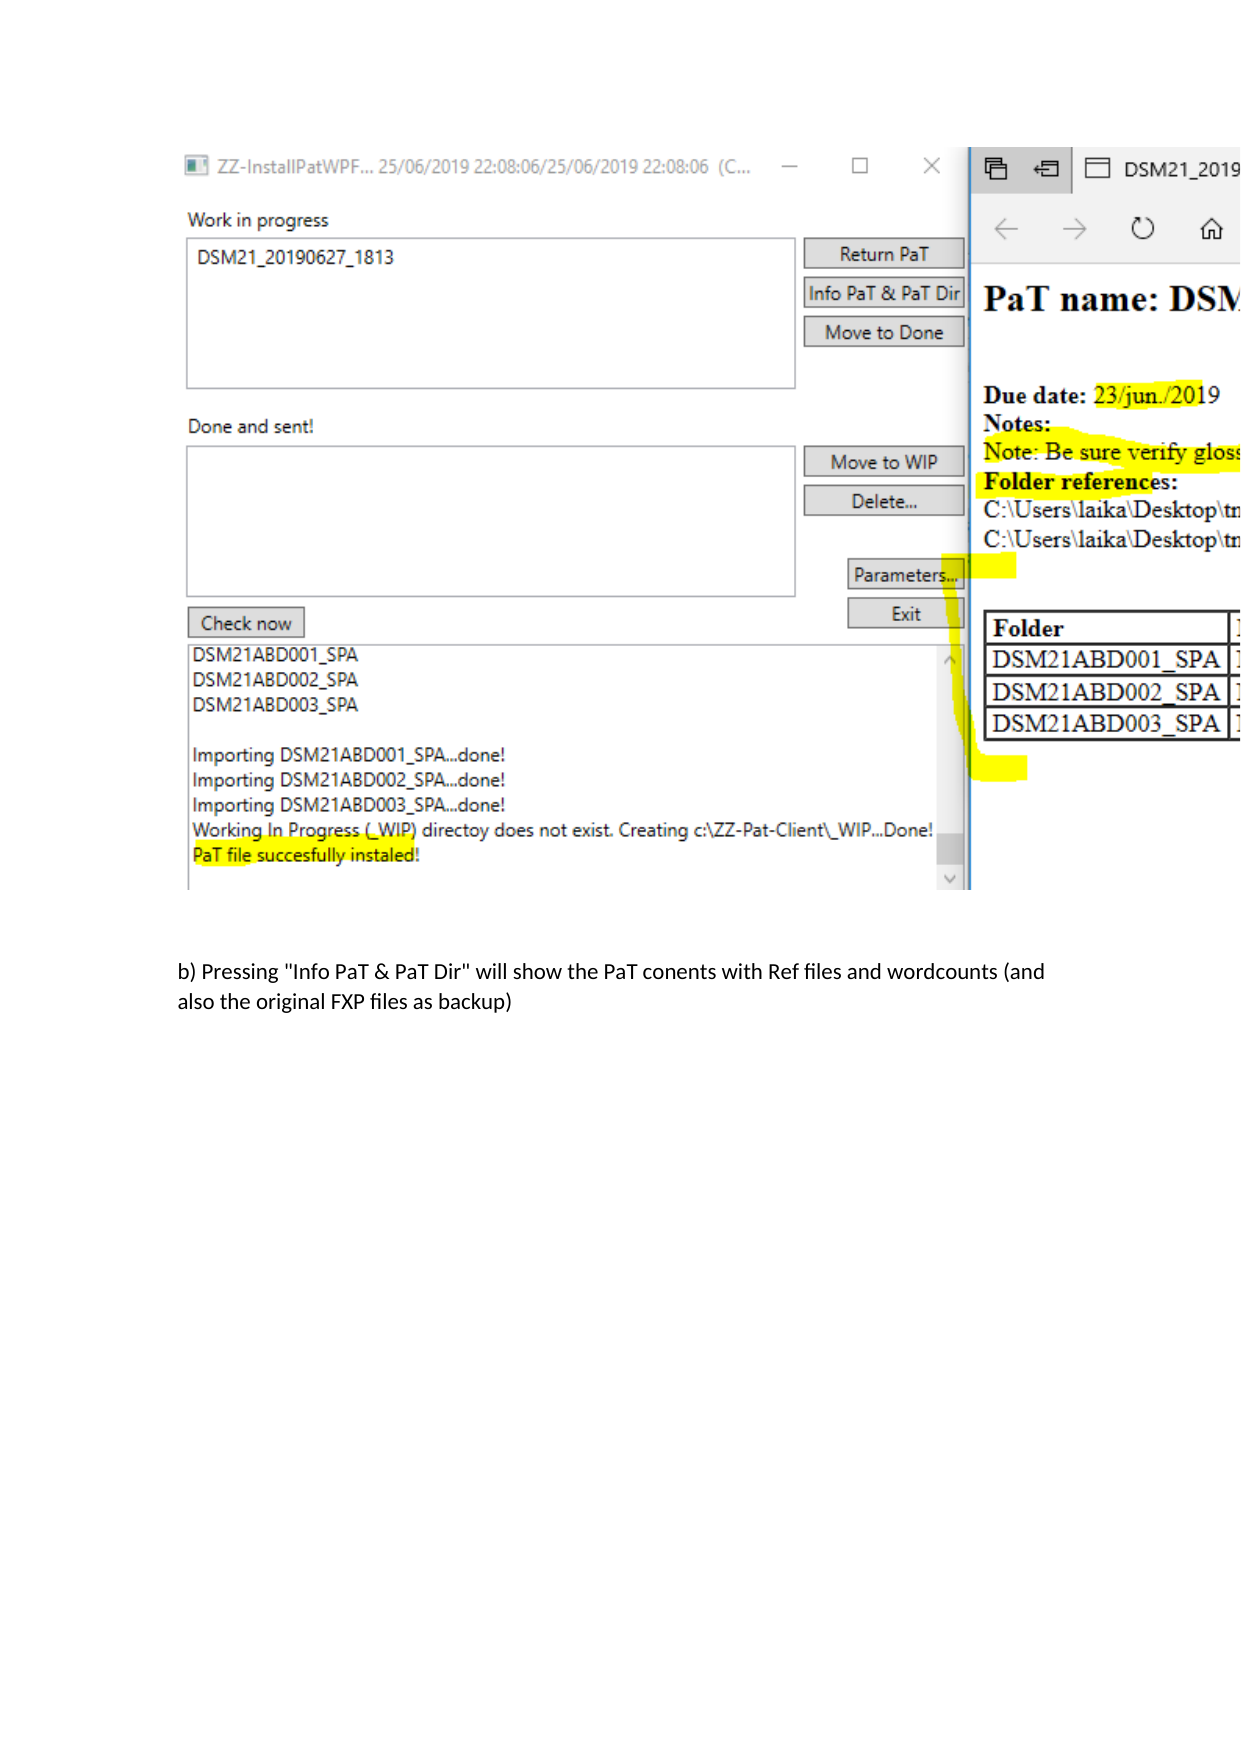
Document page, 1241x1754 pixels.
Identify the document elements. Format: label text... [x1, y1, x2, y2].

picture [177, 147, 1241, 890]
text b) Pressing "Info PaT & PaT Dir" will show the PaT conents with Ref files and wordcounts (and also the original FXP files as backup) [177, 957, 1063, 1015]
